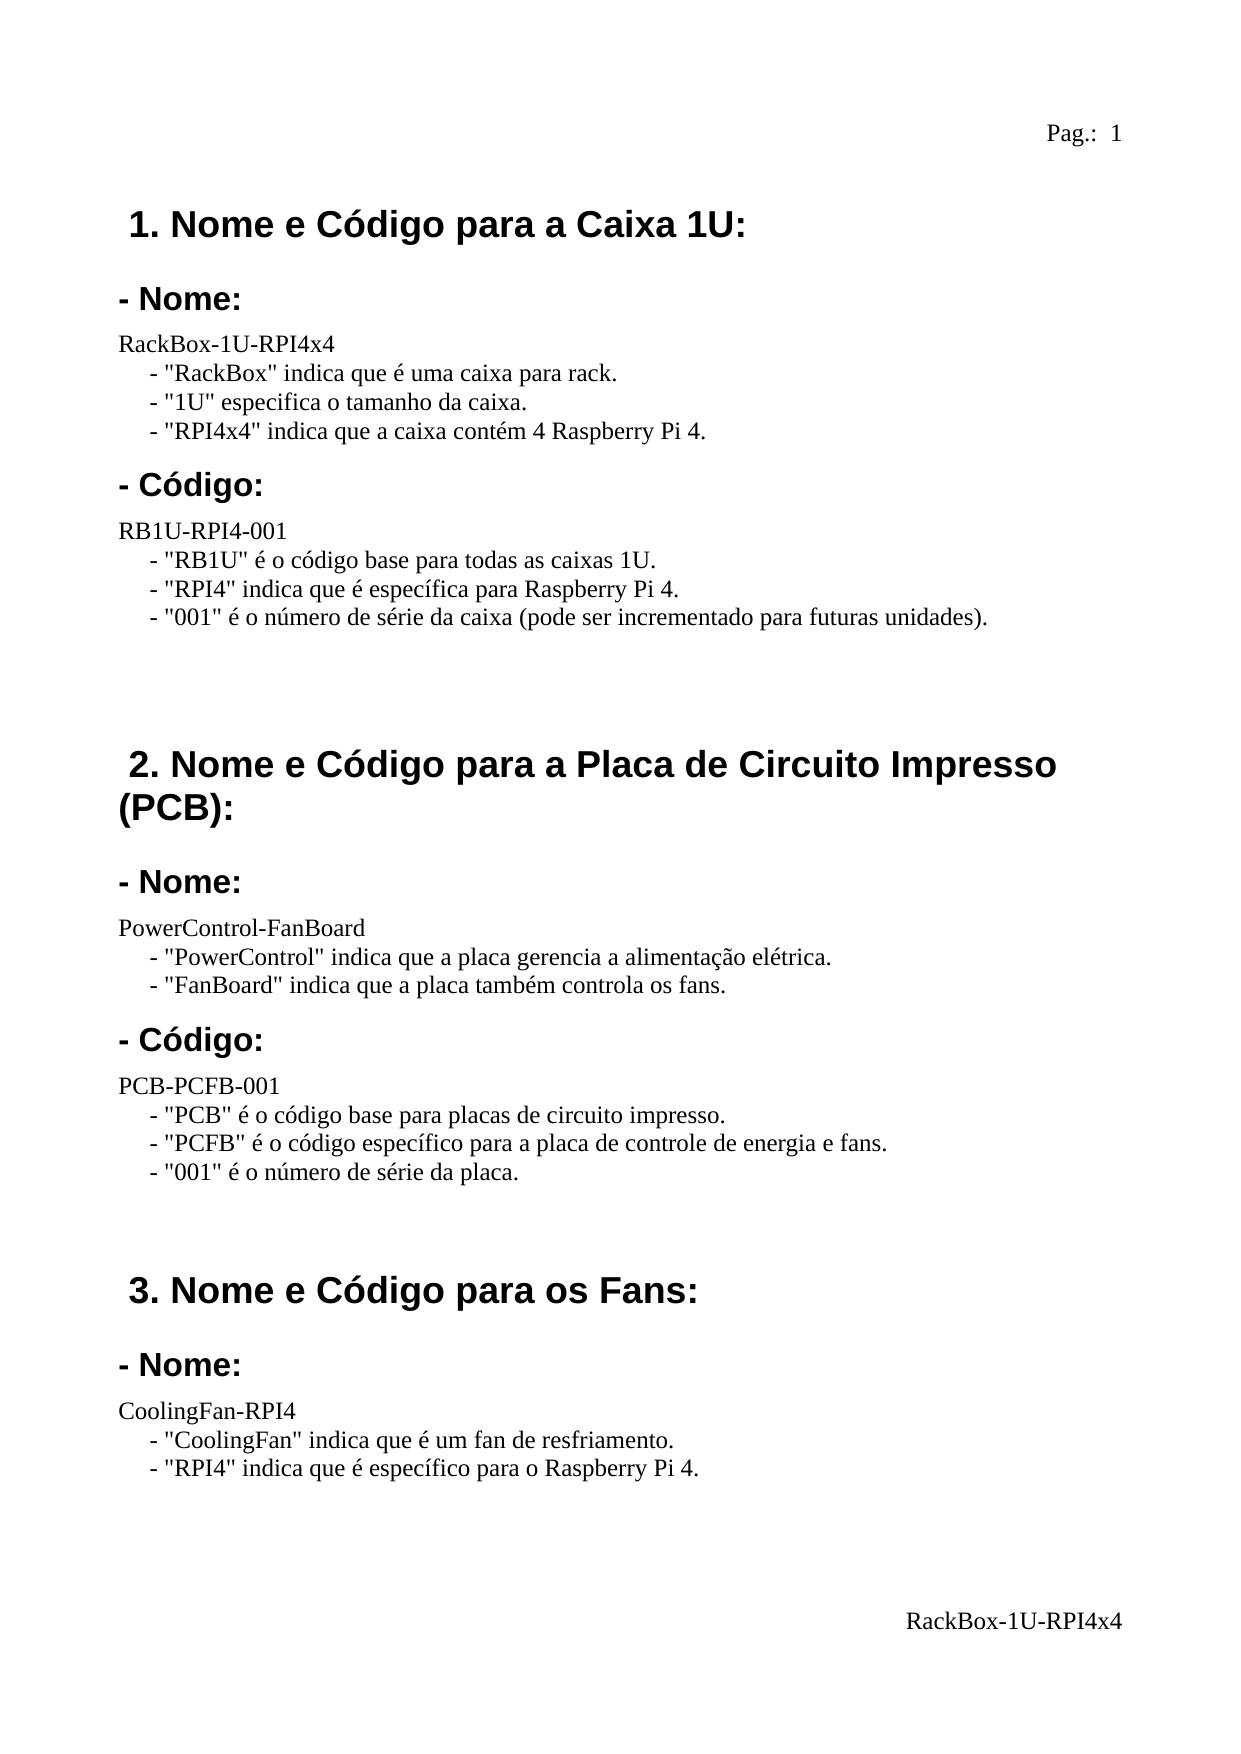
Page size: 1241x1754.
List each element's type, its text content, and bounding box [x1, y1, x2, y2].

text - "CoolingFan" indica que é um fan de resfriamento. [118, 1425, 1122, 1453]
text - "PCB" é o código base para placas de circuito impresso. [118, 1100, 1122, 1128]
text PowerControl-FanBoard [118, 913, 1122, 942]
text CoolingFan-RPI4 [118, 1396, 1122, 1425]
text - "PowerControl" indica que a placa gerencia a alimentação elétrica. [118, 942, 1122, 971]
text - "RPI4" indica que é específica para Raspberry Pi 4. [118, 574, 1122, 602]
subtitle 1. Nome e Código para a Caixa 1U: [118, 202, 1122, 245]
text - "RPI4x4" indica que a caixa contém 4 Raspberry Pi 4. [118, 416, 1122, 444]
text - "RB1U" é o código base para todas as caixas 1U. [118, 545, 1122, 574]
text - "RackBox" indica que é uma caixa para rack. [118, 358, 1122, 387]
text RB1U-RPI4-001 [118, 516, 1122, 545]
text - "001" é o número de série da placa. [118, 1157, 1122, 1186]
subtitle - Nome: [118, 278, 1122, 317]
subtitle 2. Nome e Código para a Placa de Circuito Impresso (PCB): [118, 742, 1122, 829]
subtitle - Nome: [118, 862, 1122, 901]
text PCB-PCFB-001 [118, 1071, 1122, 1100]
subtitle 3. Nome e Código para os Fans: [118, 1268, 1122, 1312]
subtitle - Nome: [118, 1345, 1122, 1383]
text - "RPI4" indica que é específico para o Raspberry Pi 4. [118, 1453, 1122, 1482]
text - "1U" especifica o tamanho da caixa. [118, 387, 1122, 416]
text - "001" é o número de série da caixa (pode ser incrementado para futuras unidades). [118, 602, 1122, 631]
text - "PCFB" é o código específico para a placa de controle de energia e fans. [118, 1128, 1122, 1157]
subtitle - Código: [118, 465, 1122, 504]
text RackBox-1U-RPI4x4 [118, 329, 1122, 358]
text - "FanBoard" indica que a placa também controla os fans. [118, 971, 1122, 999]
subtitle - Código: [118, 1020, 1122, 1058]
